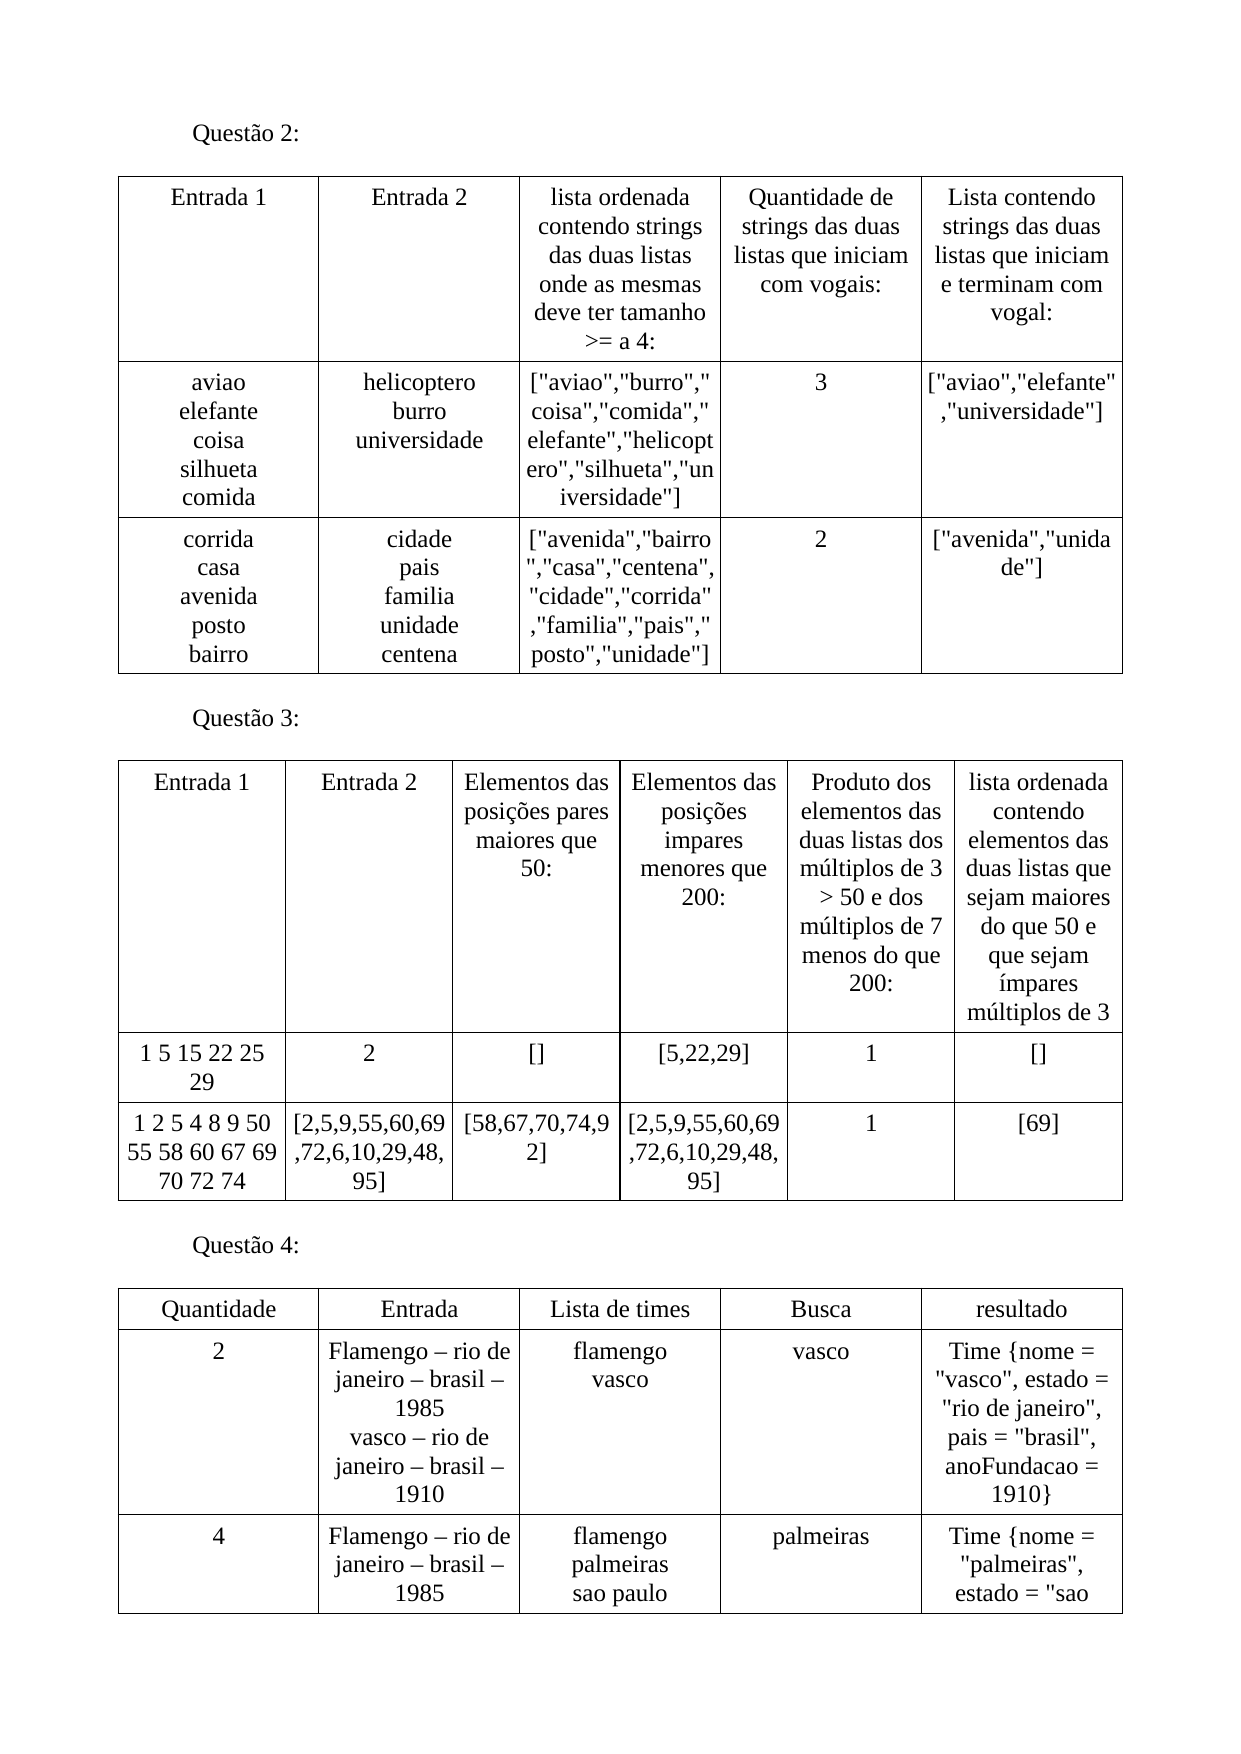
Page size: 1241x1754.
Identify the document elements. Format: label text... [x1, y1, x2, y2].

table_cell [] [453, 1033, 619, 1102]
table_cell ["aviao","burro","coisa","comida","elefante","helicoptero","silhueta","universidade"] [520, 362, 720, 517]
text Questão 2: [118, 118, 1122, 147]
table_cell flamengo palmeiras sao paulo [520, 1515, 720, 1613]
table_header Entrada 2 [286, 761, 452, 1032]
table_cell [2,5,9,55,60,69,72,6,10,29,48,95] [621, 1103, 787, 1200]
table_cell 2 [286, 1033, 452, 1102]
table_cell helicoptero burro universidade [319, 362, 519, 517]
table_cell aviao elefante coisa silhueta comida [119, 362, 318, 517]
table_cell [2,5,9,55,60,69,72,6,10,29,48,95] [286, 1103, 452, 1200]
table_header resultado [922, 1289, 1122, 1329]
table_cell 4 [119, 1515, 318, 1613]
table_cell 1 [788, 1033, 954, 1102]
table_header Entrada 1 [119, 177, 318, 361]
table_cell 3 [721, 362, 921, 517]
table_cell 2 [119, 1330, 318, 1514]
table_cell Flamengo – rio de janeiro – brasil – 1985 [319, 1515, 519, 1613]
table_cell 2 [721, 518, 921, 673]
table_header Produto dos elementos das duas listas dos múltiplos de 3 > 50 e dos múltiplos de 7 menos do que 200: [788, 761, 954, 1032]
table_header Entrada [319, 1289, 519, 1329]
table_header Entrada 2 [319, 177, 519, 361]
table_cell Flamengo – rio de janeiro – brasil – 1985 vasco – rio de janeiro – brasil – 1910 [319, 1330, 519, 1514]
table_cell flamengo vasco [520, 1330, 720, 1514]
table_header Lista contendo strings das duas listas que iniciam e terminam com vogal: [922, 177, 1122, 361]
text Questão 4: [118, 1230, 1122, 1259]
table_cell 1 5 15 22 25 29 [119, 1033, 285, 1102]
table_cell ["avenida","bairro","casa","centena","cidade","corrida","familia","pais","posto","unidade"] [520, 518, 720, 673]
table_cell palmeiras [721, 1515, 921, 1613]
table_cell [58,67,70,74,92] [453, 1103, 619, 1200]
table_header Elementos das posições impares menores que 200: [621, 761, 787, 1032]
table_header Elementos das posições pares maiores que 50: [453, 761, 619, 1032]
table_header Quantidade de strings das duas listas que iniciam com vogais: [721, 177, 921, 361]
table_header lista ordenada contendo strings das duas listas onde as mesmas deve ter tamanho >= a 4: [520, 177, 720, 361]
table_cell vasco [721, 1330, 921, 1514]
table_cell 1 2 5 4 8 9 50 55 58 60 67 69 70 72 74 [119, 1103, 285, 1200]
table_header lista ordenada contendo elementos das duas listas que sejam maiores do que 50 e que sejam ímpares múltiplos de 3 [955, 761, 1122, 1032]
table_cell corrida casa avenida posto bairro [119, 518, 318, 673]
table_header Quantidade [119, 1289, 318, 1329]
table_cell Time {nome = "vasco", estado = "rio de janeiro", pais = "brasil", anoFundacao = 1910} [922, 1330, 1122, 1514]
table_cell ["aviao","elefante","universidade"] [922, 362, 1122, 517]
text Questão 3: [118, 703, 1122, 732]
table_cell [69] [955, 1103, 1122, 1200]
table_header Busca [721, 1289, 921, 1329]
table_header Lista de times [520, 1289, 720, 1329]
table_cell 1 [788, 1103, 954, 1200]
table_cell ["avenida","unidade"] [922, 518, 1122, 673]
table_cell [5,22,29] [621, 1033, 787, 1102]
table_cell Time {nome = "palmeiras", estado = "sao [922, 1515, 1122, 1613]
table_cell [] [955, 1033, 1122, 1102]
table_header Entrada 1 [119, 761, 285, 1032]
table_cell cidade pais familia unidade centena [319, 518, 519, 673]
